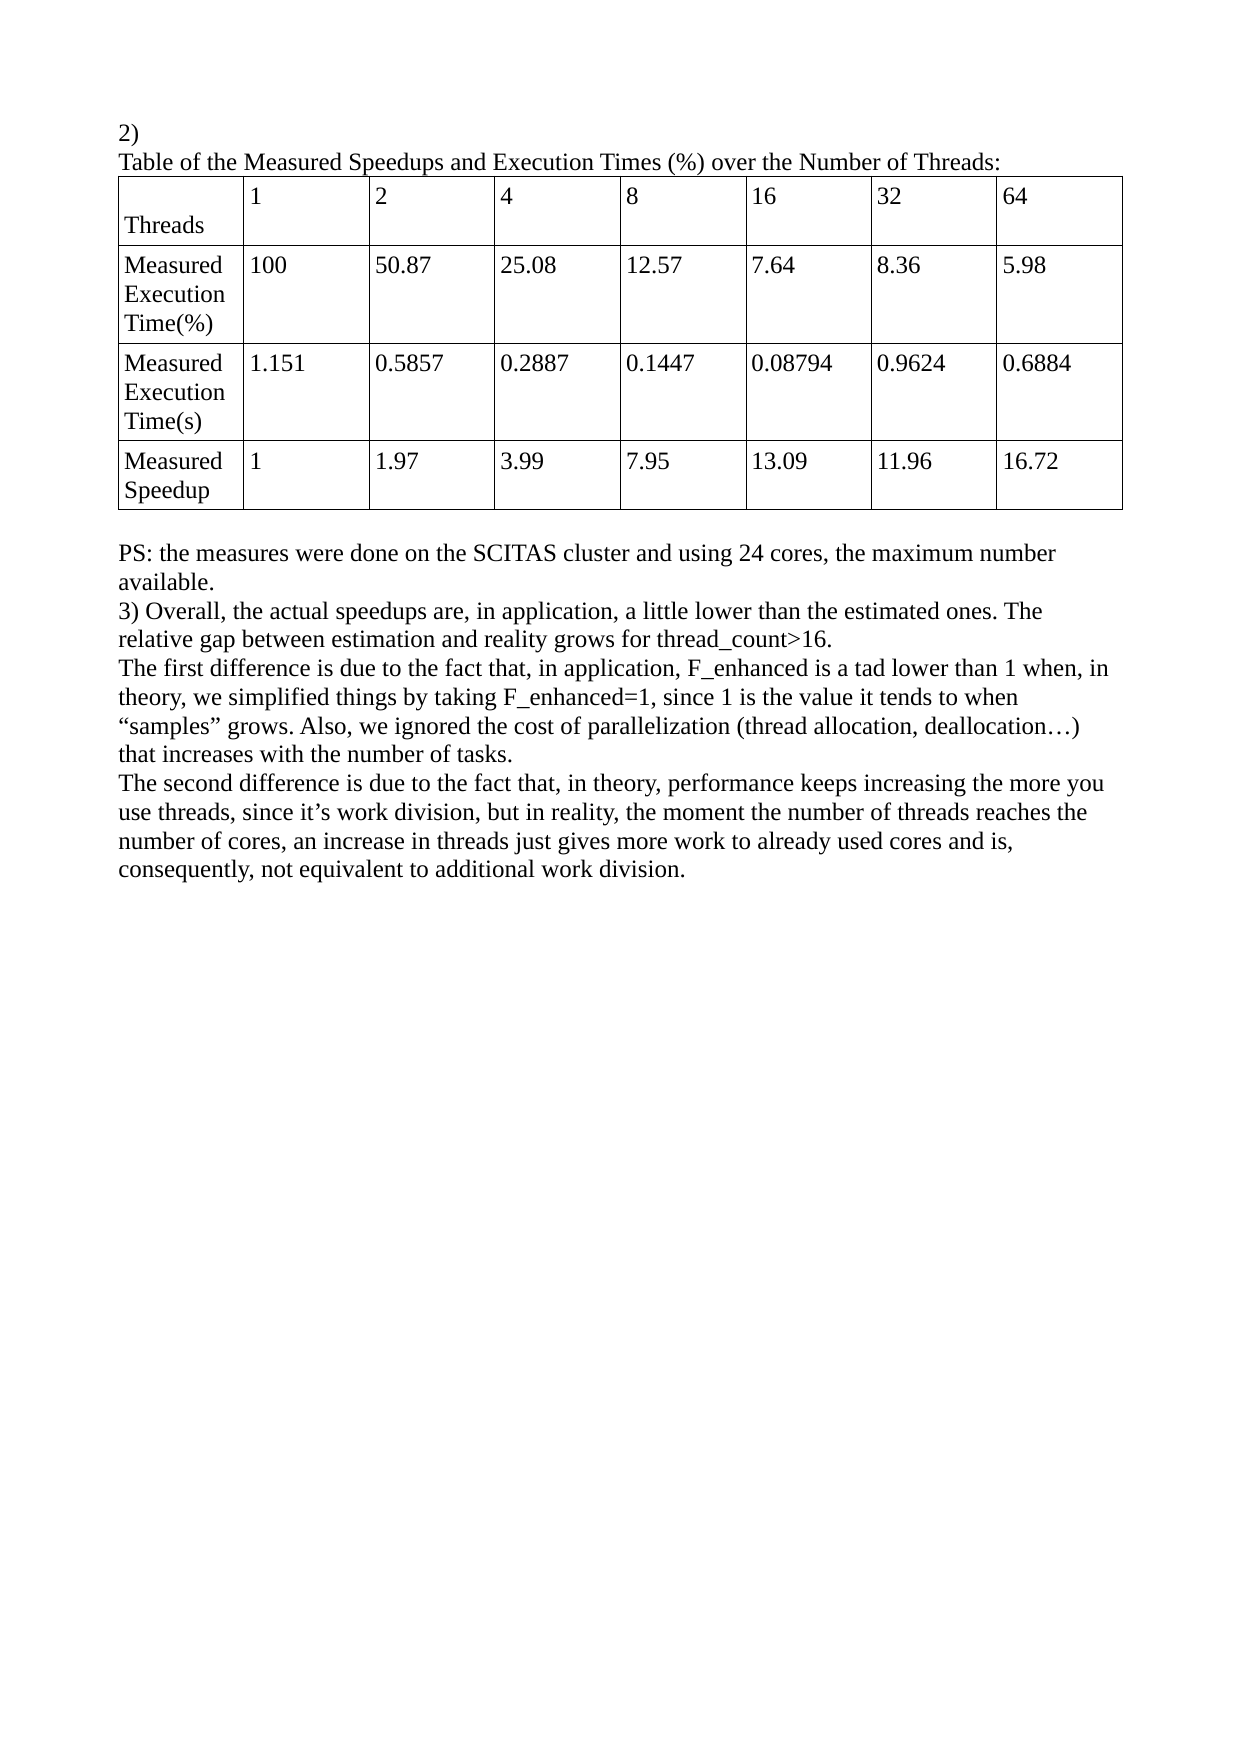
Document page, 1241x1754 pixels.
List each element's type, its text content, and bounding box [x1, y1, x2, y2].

text The second difference is due to the fact that, in theory, performance keeps increasing the more you use threads, since it’s work division, but in reality, the moment the number of threads reaches the number of cores, an increase in threads just gives more work to already used cores and is, consequently, not equivalent to additional work division. [118, 768, 1122, 883]
text Table of the Measured Speedups and Execution Times (%) over the Number of Threads: [118, 147, 1122, 176]
table_cell 1.151 [244, 344, 369, 440]
table_cell Measured Execution Time(%) [119, 246, 243, 342]
table_header 2 [370, 177, 494, 245]
table_cell 0.9624 [872, 344, 996, 440]
table_cell 7.95 [621, 441, 746, 509]
table_cell 0.2887 [495, 344, 620, 440]
table_header 8 [621, 177, 746, 245]
table_cell 3.99 [495, 441, 620, 509]
table_cell 5.98 [997, 246, 1122, 342]
table_cell Measured Execution Time(s) [119, 344, 243, 440]
table_header Threads [119, 177, 243, 245]
text PS: the measures were done on the SCITAS cluster and using 24 cores, the maximum number available. [118, 538, 1122, 596]
table_cell Measured Speedup [119, 441, 243, 509]
table_header 1 [244, 177, 369, 245]
table_cell 12.57 [621, 246, 746, 342]
text 2) [118, 118, 1122, 147]
table_cell 0.5857 [370, 344, 494, 440]
table_header 16 [747, 177, 871, 245]
table_cell 0.1447 [621, 344, 746, 440]
table_cell 50.87 [370, 246, 494, 342]
table_header 4 [495, 177, 620, 245]
table_cell 16.72 [997, 441, 1122, 509]
table_cell 7.64 [747, 246, 871, 342]
text The first difference is due to the fact that, in application, F_enhanced is a tad lower than 1 when, in theory, we simplified things by taking F_enhanced=1, since 1 is the value it tends to when “samples” grows. Also, we ignored the cost of parallelization (thread allocation, deallocation…) that increases with the number of tasks. [118, 653, 1122, 768]
table_cell 1.97 [370, 441, 494, 509]
table_cell 100 [244, 246, 369, 342]
table_cell 11.96 [872, 441, 996, 509]
table_cell 1 [244, 441, 369, 509]
table_cell 13.09 [747, 441, 871, 509]
text 3) Overall, the actual speedups are, in application, a little lower than the estimated ones. The relative gap between estimation and reality grows for thread_count>16. [118, 596, 1122, 653]
table_header 64 [997, 177, 1122, 245]
table_cell 25.08 [495, 246, 620, 342]
table_cell 0.08794 [747, 344, 871, 440]
table_cell 0.6884 [997, 344, 1122, 440]
table_header 32 [872, 177, 996, 245]
table_cell 8.36 [872, 246, 996, 342]
